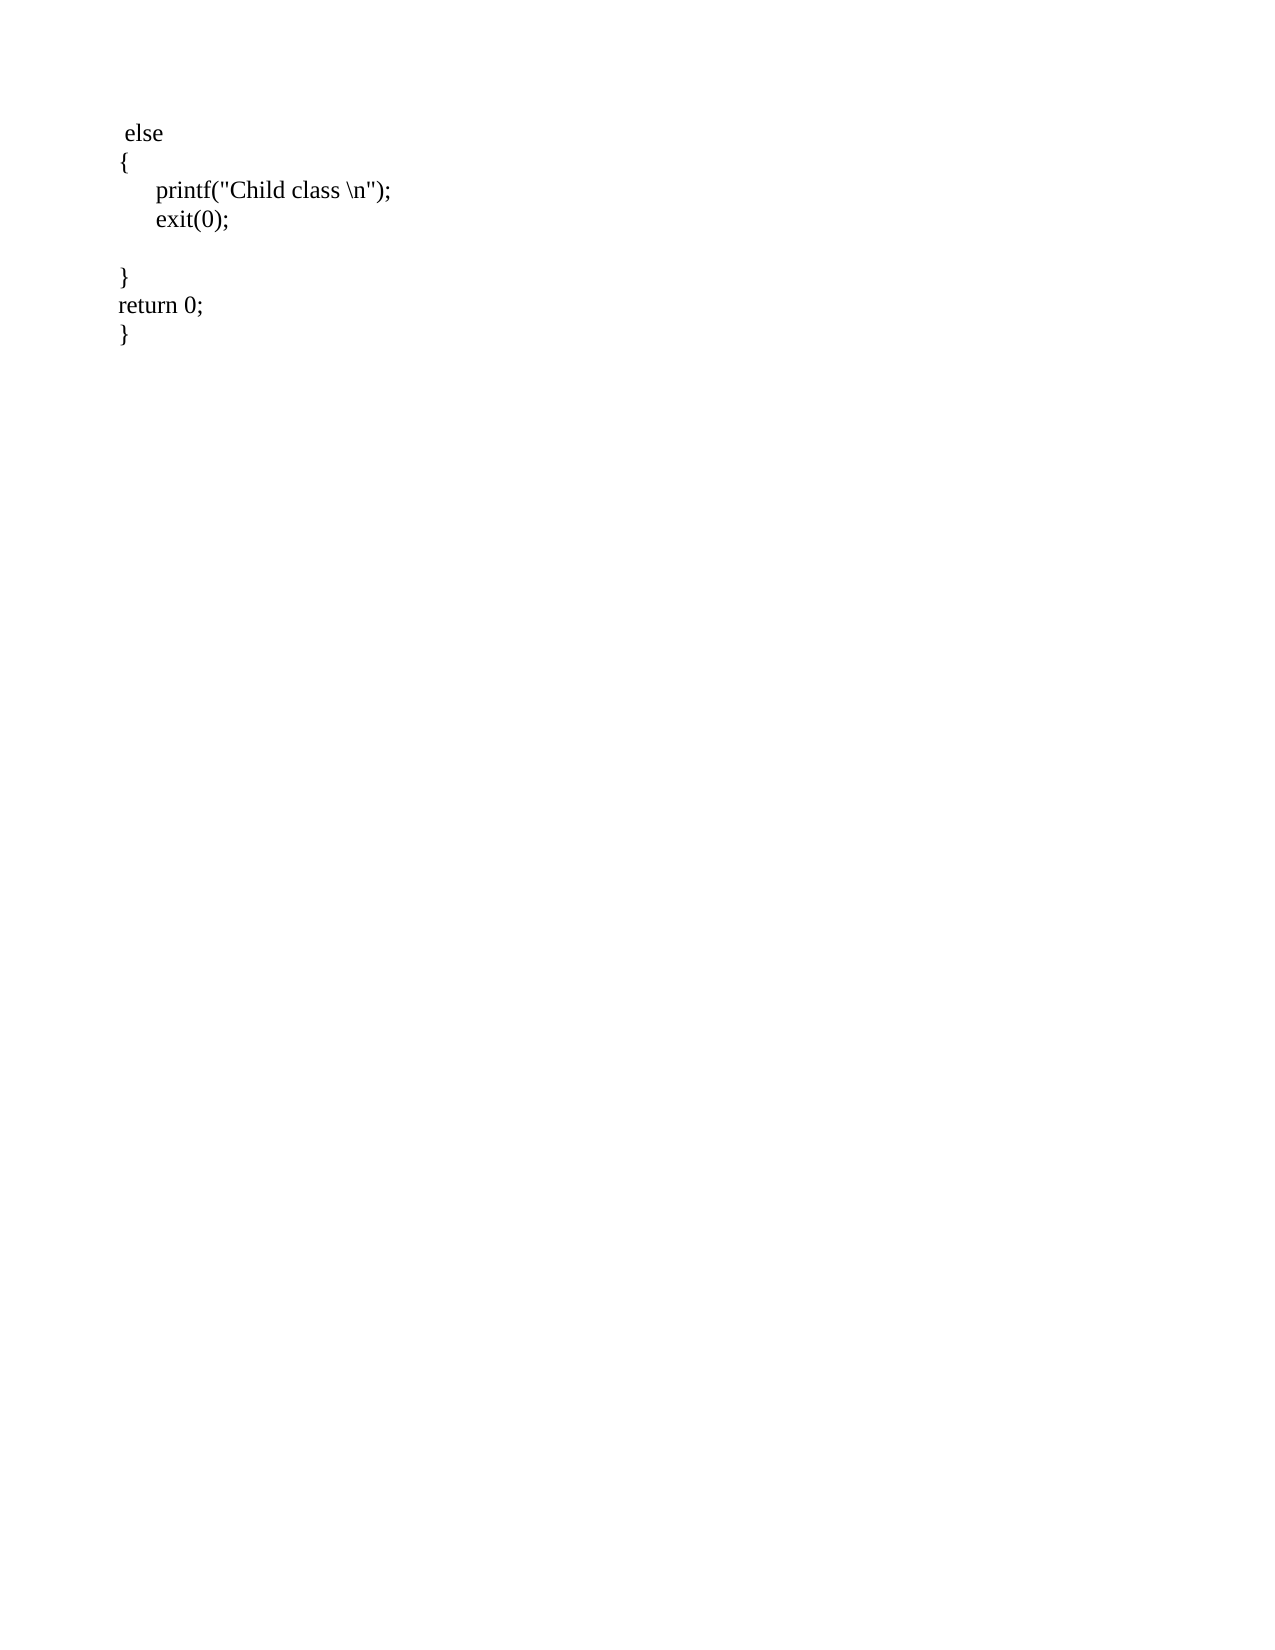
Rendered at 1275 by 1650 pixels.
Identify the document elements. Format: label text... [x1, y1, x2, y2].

text } [118, 319, 1157, 348]
text exit(0); [118, 204, 1157, 233]
text else [118, 118, 1157, 147]
text { [118, 147, 1157, 176]
text printf("Child class \n"); [118, 176, 1157, 204]
text } [118, 262, 1157, 291]
text return 0; [118, 291, 1157, 319]
